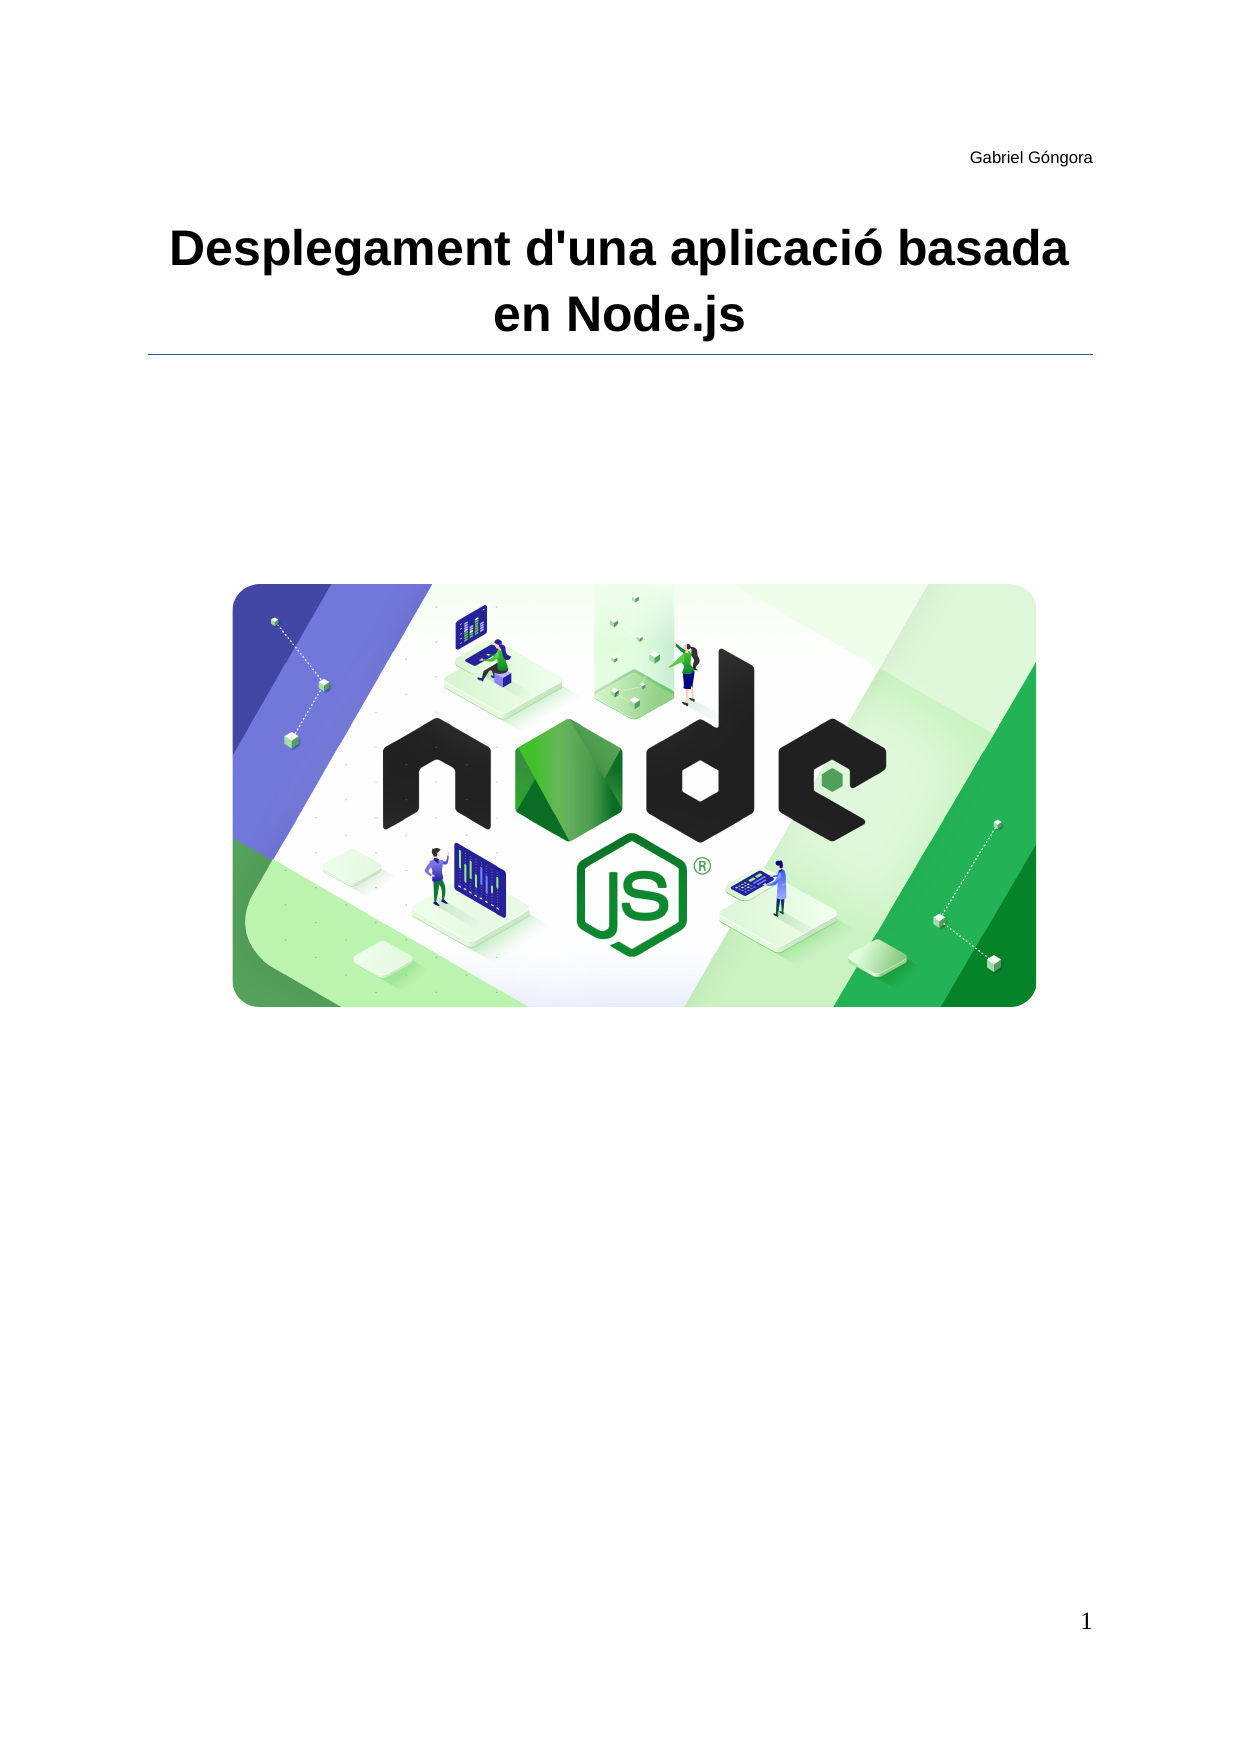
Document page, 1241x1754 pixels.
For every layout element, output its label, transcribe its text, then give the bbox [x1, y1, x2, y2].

text Desplegament d'una aplicació basada en Node.js [148, 207, 1093, 354]
picture [232, 584, 1037, 1007]
